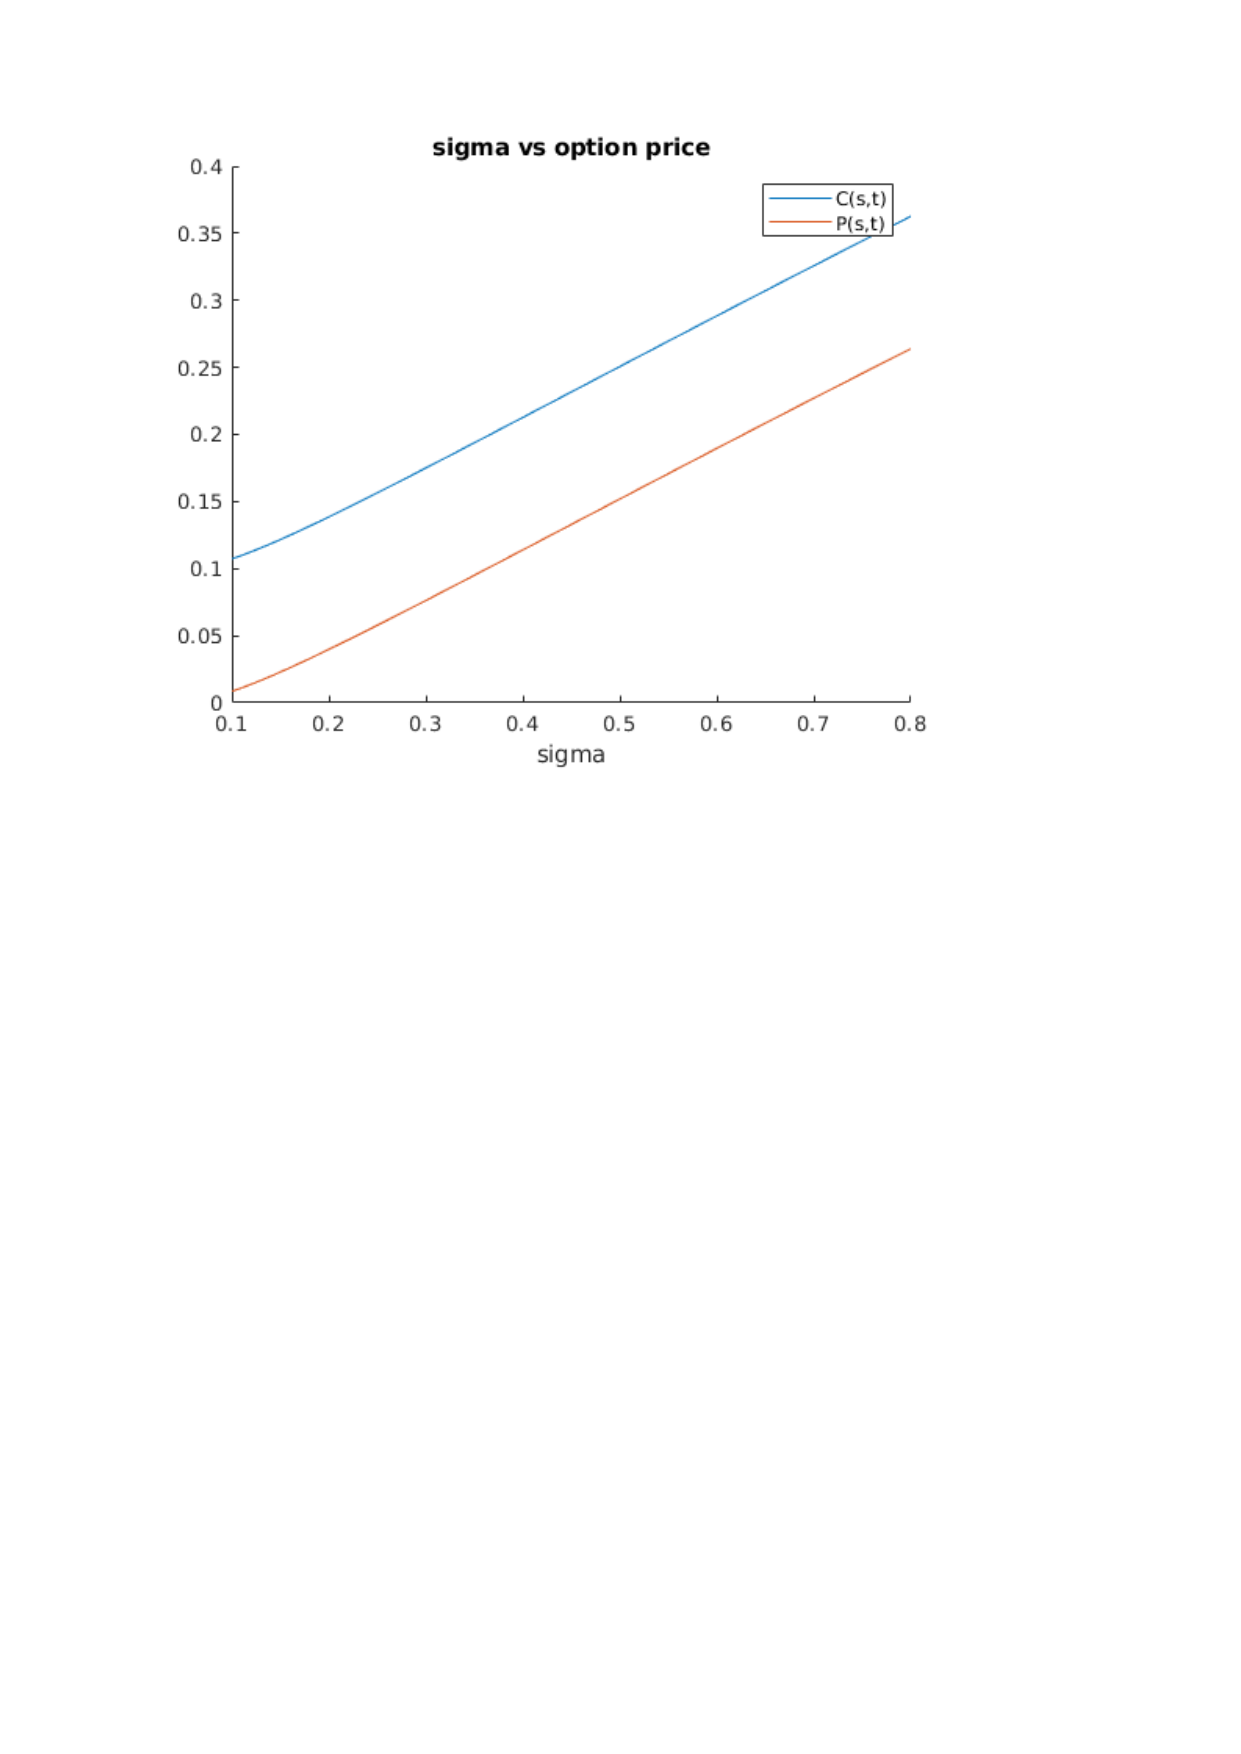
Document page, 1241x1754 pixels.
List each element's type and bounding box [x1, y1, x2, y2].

picture [118, 118, 994, 775]
